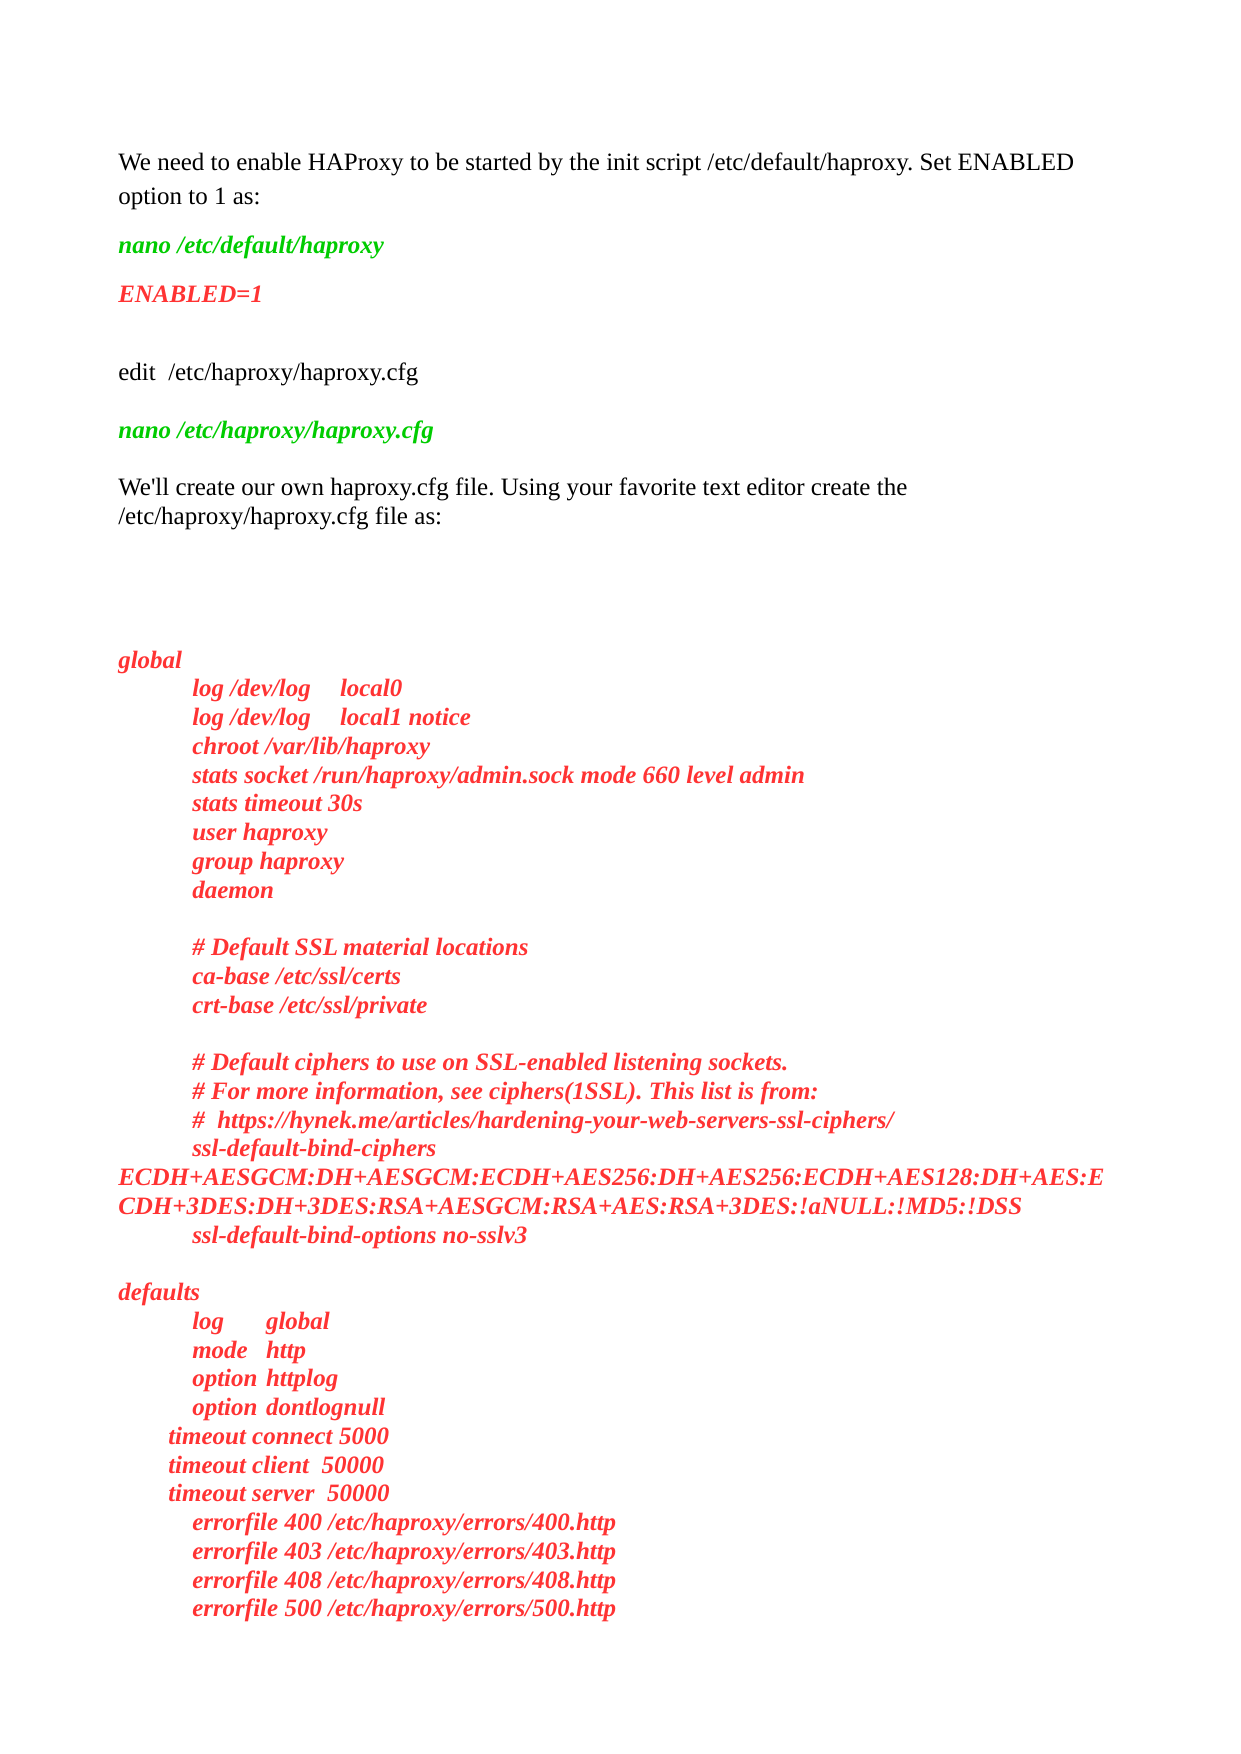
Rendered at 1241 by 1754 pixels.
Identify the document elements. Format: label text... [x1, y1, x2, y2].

text edit /etc/haproxy/haproxy.cfg [118, 357, 1122, 386]
text crt-base /etc/ssl/private [118, 990, 1122, 1018]
text timeout client 50000 [118, 1450, 1122, 1478]
text nano /etc/default/haproxy [118, 230, 1122, 259]
text # For more information, see ciphers(1SSL). This list is from: [118, 1076, 1122, 1105]
text errorfile 400 /etc/haproxy/errors/400.http [118, 1507, 1122, 1536]
text log global [118, 1306, 1122, 1335]
text ssl-default-bind-options no-sslv3 [118, 1220, 1122, 1248]
text stats socket /run/haproxy/admin.sock mode 660 level admin [118, 760, 1122, 788]
text user haproxy [118, 817, 1122, 846]
text stats timeout 30s [118, 788, 1122, 817]
text ssl-default-bind-ciphers ECDH+AESGCM:DH+AESGCM:ECDH+AES256:DH+AES256:ECDH+AES128:DH+AES:ECDH+3DES:DH+3DES:RSA+AESGCM:RSA+AES:RSA+3DES:!aNULL:!MD5:!DSS [118, 1133, 1122, 1220]
text option httplog [118, 1363, 1122, 1392]
text errorfile 408 /etc/haproxy/errors/408.http [118, 1565, 1122, 1593]
text global [118, 645, 1122, 673]
text ENABLED=1 [118, 279, 1122, 308]
text nano /etc/haproxy/haproxy.cfg [118, 415, 1122, 443]
text errorfile 500 /etc/haproxy/errors/500.http [118, 1593, 1122, 1622]
text option dontlognull [118, 1392, 1122, 1421]
text group haproxy [118, 846, 1122, 875]
text log /dev/log local1 notice [118, 702, 1122, 731]
text log /dev/log local0 [118, 673, 1122, 702]
text daemon [118, 875, 1122, 903]
text ca-base /etc/ssl/certs [118, 961, 1122, 990]
text We'll create our own haproxy.cfg file. Using your favorite text editor create the /etc/haproxy/haproxy.cfg file as: [118, 472, 1122, 530]
text # Default SSL material locations [118, 932, 1122, 961]
text # Default ciphers to use on SSL-enabled listening sockets. [118, 1047, 1122, 1076]
text We need to enable HAProxy to be started by the init script /etc/default/haproxy. Set ENABLED option to 1 as: [118, 147, 1122, 210]
text timeout server 50000 [118, 1478, 1122, 1507]
text mode http [118, 1335, 1122, 1363]
text # https://hynek.me/articles/hardening-your-web-servers-ssl-ciphers/ [118, 1105, 1122, 1133]
text defaults [118, 1277, 1122, 1306]
text errorfile 403 /etc/haproxy/errors/403.http [118, 1536, 1122, 1565]
text timeout connect 5000 [118, 1421, 1122, 1450]
text chroot /var/lib/haproxy [118, 731, 1122, 760]
